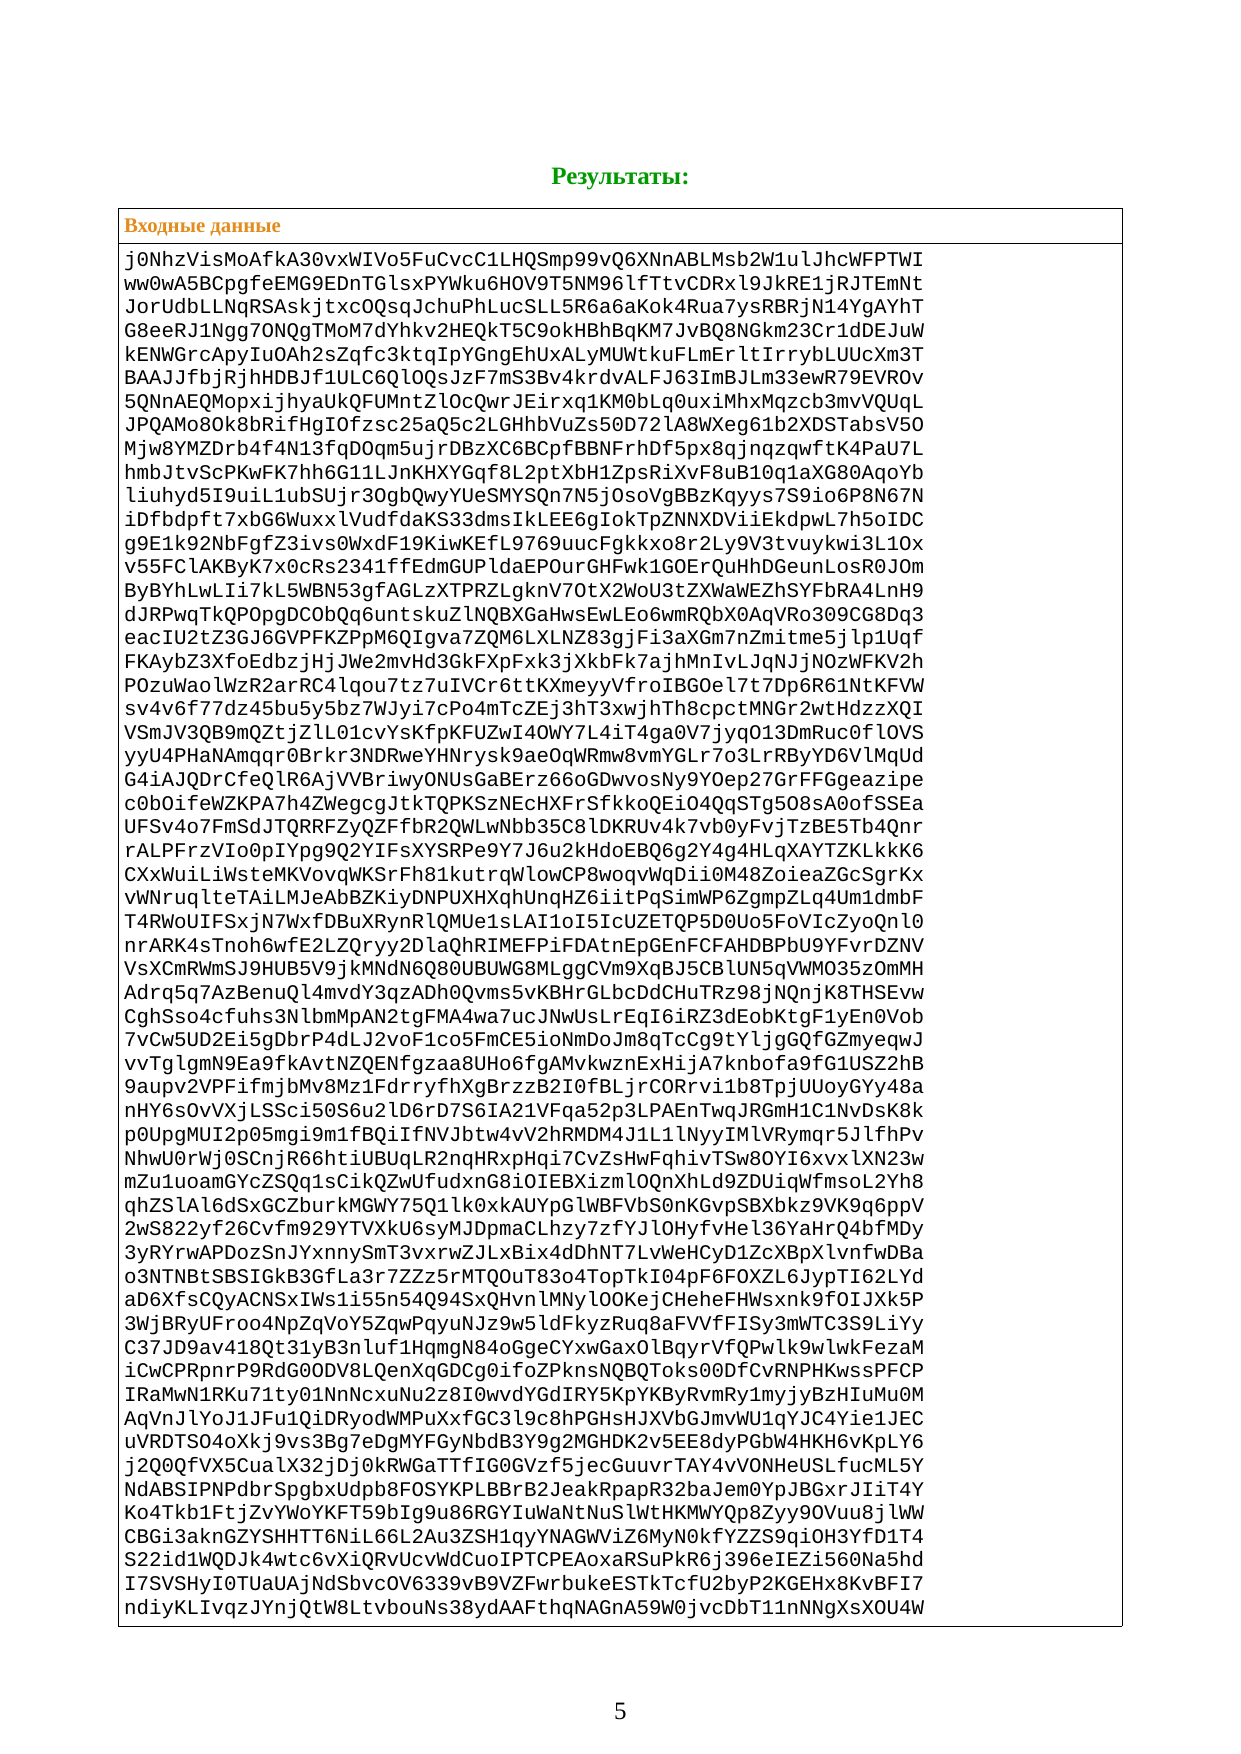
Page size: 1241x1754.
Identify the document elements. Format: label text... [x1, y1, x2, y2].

table_cell j0NhzVisMoAfkA30vxWIVo5FuCvcC1LHQSmp99vQ6XNnABLMsb2W1ulJhcWFPTWI ww0wA5BCpgfeEMG9EDnTGlsxPYWku6HOV9T5NM96lfTtvCDRxl9JkRE1jRJTEmNt JorUdbLLNqRSAskjtxcOQsqJchuPhLucSLL5R6a6aKok4Rua7ysRBRjN14YgAYhT G8eeRJ1Ngg7ONQgTMoM7dYhkv2HEQkT5C9okHBhBqKM7JvBQ8NGkm23Cr1dDEJuW kENWGrcApyIuOAh2sZqfc3ktqIpYGngEhUxALyMUWtkuFLmErltIrrybLUUcXm3T BAAJJfbjRjhHDBJf1ULC6QlOQsJzF7mS3Bv4krdvALFJ63ImBJLm33ewR79EVROv 5QNnAEQMopxijhyaUkQFUMntZlOcQwrJEirxq1KM0bLq0uxiMhxMqzcb3mvVQUqL JPQAMo8Ok8bRifHgIOfzsc25aQ5c2LGHhbVuZs50D72lA8WXeg61b2XDSTabsV5O Mjw8YMZDrb4f4N13fqDOqm5ujrDBzXC6BCpfBBNFrhDf5px8qjnqzqwftK4PaU7L hmbJtvScPKwFK7hh6G11LJnKHXYGqf8L2ptXbH1ZpsRiXvF8uB10q1aXG80AqoYb liuhyd5I9uiL1ubSUjr3OgbQwyYUeSMYSQn7N5jOsoVgBBzKqyys7S9io6P8N67N iDfbdpft7xbG6WuxxlVudfdaKS33dmsIkLEE6gIokTpZNNXDViiEkdpwL7h5oIDC g9E1k92NbFgfZ3ivs0WxdF19KiwKEfL9769uucFgkkxo8r2Ly9V3tvuykwi3L1Ox v55FClAKByK7x0cRs2341ffEdmGUPldaEPOurGHFwk1GOErQuHhDGeunLosR0JOm ByBYhLwLIi7kL5WBN53gfAGLzXTPRZLgknV7OtX2WoU3tZXWaWEZhSYFbRA4LnH9 dJRPwqTkQPOpgDCObQq6untskuZlNQBXGaHwsEwLEo6wmRQbX0AqVRo309CG8Dq3 eacIU2tZ3GJ6GVPFKZPpM6QIgva7ZQM6LXLNZ83gjFi3aXGm7nZmitme5jlp1Uqf FKAybZ3XfoEdbzjHjJWe2mvHd3GkFXpFxk3jXkbFk7ajhMnIvLJqNJjNOzWFKV2h POzuWaolWzR2arRC4lqou7tz7uIVCr6ttKXmeyyVfroIBGOel7t7Dp6R61NtKFVW sv4v6f77dz45bu5y5bz7WJyi7cPo4mTcZEj3hT3xwjhTh8cpctMNGr2wtHdzzXQI VSmJV3QB9mQZtjZlL01cvYsKfpKFUZwI4OWY7L4iT4ga0V7jyqO13DmRuc0flOVS yyU4PHaNAmqqr0Brkr3NDRweYHNrysk9aeOqWRmw8vmYGLr7o3LrRByYD6VlMqUd G4iAJQDrCfeQlR6AjVVBriwyONUsGaBErz66oGDwvosNy9YOep27GrFFGgeazipe c0bOifeWZKPA7h4ZWegcgJtkTQPKSzNEcHXFrSfkkoQEiO4QqSTg5O8sA0ofSSEa UFSv4o7FmSdJTQRRFZyQZFfbR2QWLwNbb35C8lDKRUv4k7vb0yFvjTzBE5Tb4Qnr rALPFrzVIo0pIYpg9Q2YIFsXYSRPe9Y7J6u2kHdoEBQ6g2Y4g4HLqXAYTZKLkkK6 CXxWuiLiWsteMKVovqWKSrFh81kutrqWlowCP8woqvWqDii0M48ZoieaZGcSgrKx vWNruqlteTAiLMJeAbBZKiyDNPUXHXqhUnqHZ6iitPqSimWP6ZgmpZLq4Um1dmbF T4RWoUIFSxjN7WxfDBuXRynRlQMUe1sLAI1oI5IcUZETQP5D0Uo5FoVIcZyoQnl0 nrARK4sTnoh6wfE2LZQryy2DlaQhRIMEFPiFDAtnEpGEnFCFAHDBPbU9YFvrDZNV VsXCmRWmSJ9HUB5V9jkMNdN6Q80UBUWG8MLggCVm9XqBJ5CBlUN5qVWMO35zOmMH Adrq5q7AzBenuQl4mvdY3qzADh0Qvms5vKBHrGLbcDdCHuTRz98jNQnjK8THSEvw CghSso4cfuhs3NlbmMpAN2tgFMA4wa7ucJNwUsLrEqI6iRZ3dEobKtgF1yEn0Vob 7vCw5UD2Ei5gDbrP4dLJ2voF1co5FmCE5ioNmDoJm8qTcCg9tYljgGQfGZmyeqwJ vvTglgmN9Ea9fkAvtNZQENfgzaa8UHo6fgAMvkwznExHijA7knbofa9fG1USZ2hB 9aupv2VPFifmjbMv8Mz1FdrryfhXgBrzzB2I0fBLjrCORrvi1b8TpjUUoyGYy48a nHY6sOvVXjLSSci50S6u2lD6rD7S6IA21VFqa52p3LPAEnTwqJRGmH1C1NvDsK8k p0UpgMUI2p05mgi9m1fBQiIfNVJbtw4vV2hRMDM4J1L1lNyyIMlVRymqr5JlfhPv NhwU0rWj0SCnjR66htiUBUqLR2nqHRxpHqi7CvZsHwFqhivTSw8OYI6xvxlXN23w mZu1uoamGYcZSQq1sCikQZwUfudxnG8iOIEBXizmlOQnXhLd9ZDUiqWfmsoL2Yh8 qhZSlAl6dSxGCZburkMGWY75Q1lk0xkAUYpGlWBFVbS0nKGvpSBXbkz9VK9q6ppV 2wS822yf26Cvfm929YTVXkU6syMJDpmaCLhzy7zfYJlOHyfvHel36YaHrQ4bfMDy 3yRYrwAPDozSnJYxnnySmT3vxrwZJLxBix4dDhNT7LvWeHCyD1ZcXBpXlvnfwDBa o3NTNBtSBSIGkB3GfLa3r7ZZz5rMTQOuT83o4TopTkI04pF6FOXZL6JypTI62LYd aD6XfsCQyACNSxIWs1i55n54Q94SxQHvnlMNylOOKejCHeheFHWsxnk9fOIJXk5P 3WjBRyUFroo4NpZqVoY5ZqwPqyuNJz9w5ldFkyzRuq8aFVVfFISy3mWTC3S9LiYy C37JD9av418Qt31yB3nluf1HqmgN84oGgeCYxwGaxOlBqyrVfQPwlk9wlwkFezaM iCwCPRpnrP9RdG0ODV8LQenXqGDCg0ifoZPknsNQBQToks00DfCvRNPHKwssPFCP IRaMwN1RKu71ty01NnNcxuNu2z8I0wvdYGdIRY5KpYKByRvmRy1myjyBzHIuMu0M AqVnJlYoJ1JFu1QiDRyodWMPuXxfGC3l9c8hPGHsHJXVbGJmvWU1qYJC4Yie1JEC uVRDTSO4oXkj9vs3Bg7eDgMYFGyNbdB3Y9g2MGHDK2v5EE8dyPGbW4HKH6vKpLY6 j2Q0QfVX5CualX32jDj0kRWGaTTfIG0GVzf5jecGuuvrTAY4vVONHeUSLfucML5Y NdABSIPNPdbrSpgbxUdpb8FOSYKPLBBrB2JeakRpapR32baJem0YpJBGxrJIiT4Y Ko4Tkb1FtjZvYWoYKFT59bIg9u86RGYIuWaNtNuSlWtHKMWYQp8Zyy9OVuu8jlWW CBGi3aknGZYSHHTT6NiL66L2Au3ZSH1qyYNAGWViZ6MyN0kfYZZS9qiOH3YfD1T4 S22id1WQDJk4wtc6vXiQRvUcvWdCuoIPTCPEAoxaRSuPkR6j396eIEZi560Na5hd I7SVSHyI0TUaUAjNdSbvcOV6339vB9VZFwrbukeESTkTcfU2byP2KGEHx8KvBFI7 ndiyKLIvqzJYnjQtW8LtvbouNs38ydAAFthqNAGnA59W0jvcDbT11nNNgXsXOU4W [119, 244, 1122, 1626]
text Результаты: [118, 161, 1122, 190]
table_header Входные данные [119, 209, 1122, 243]
